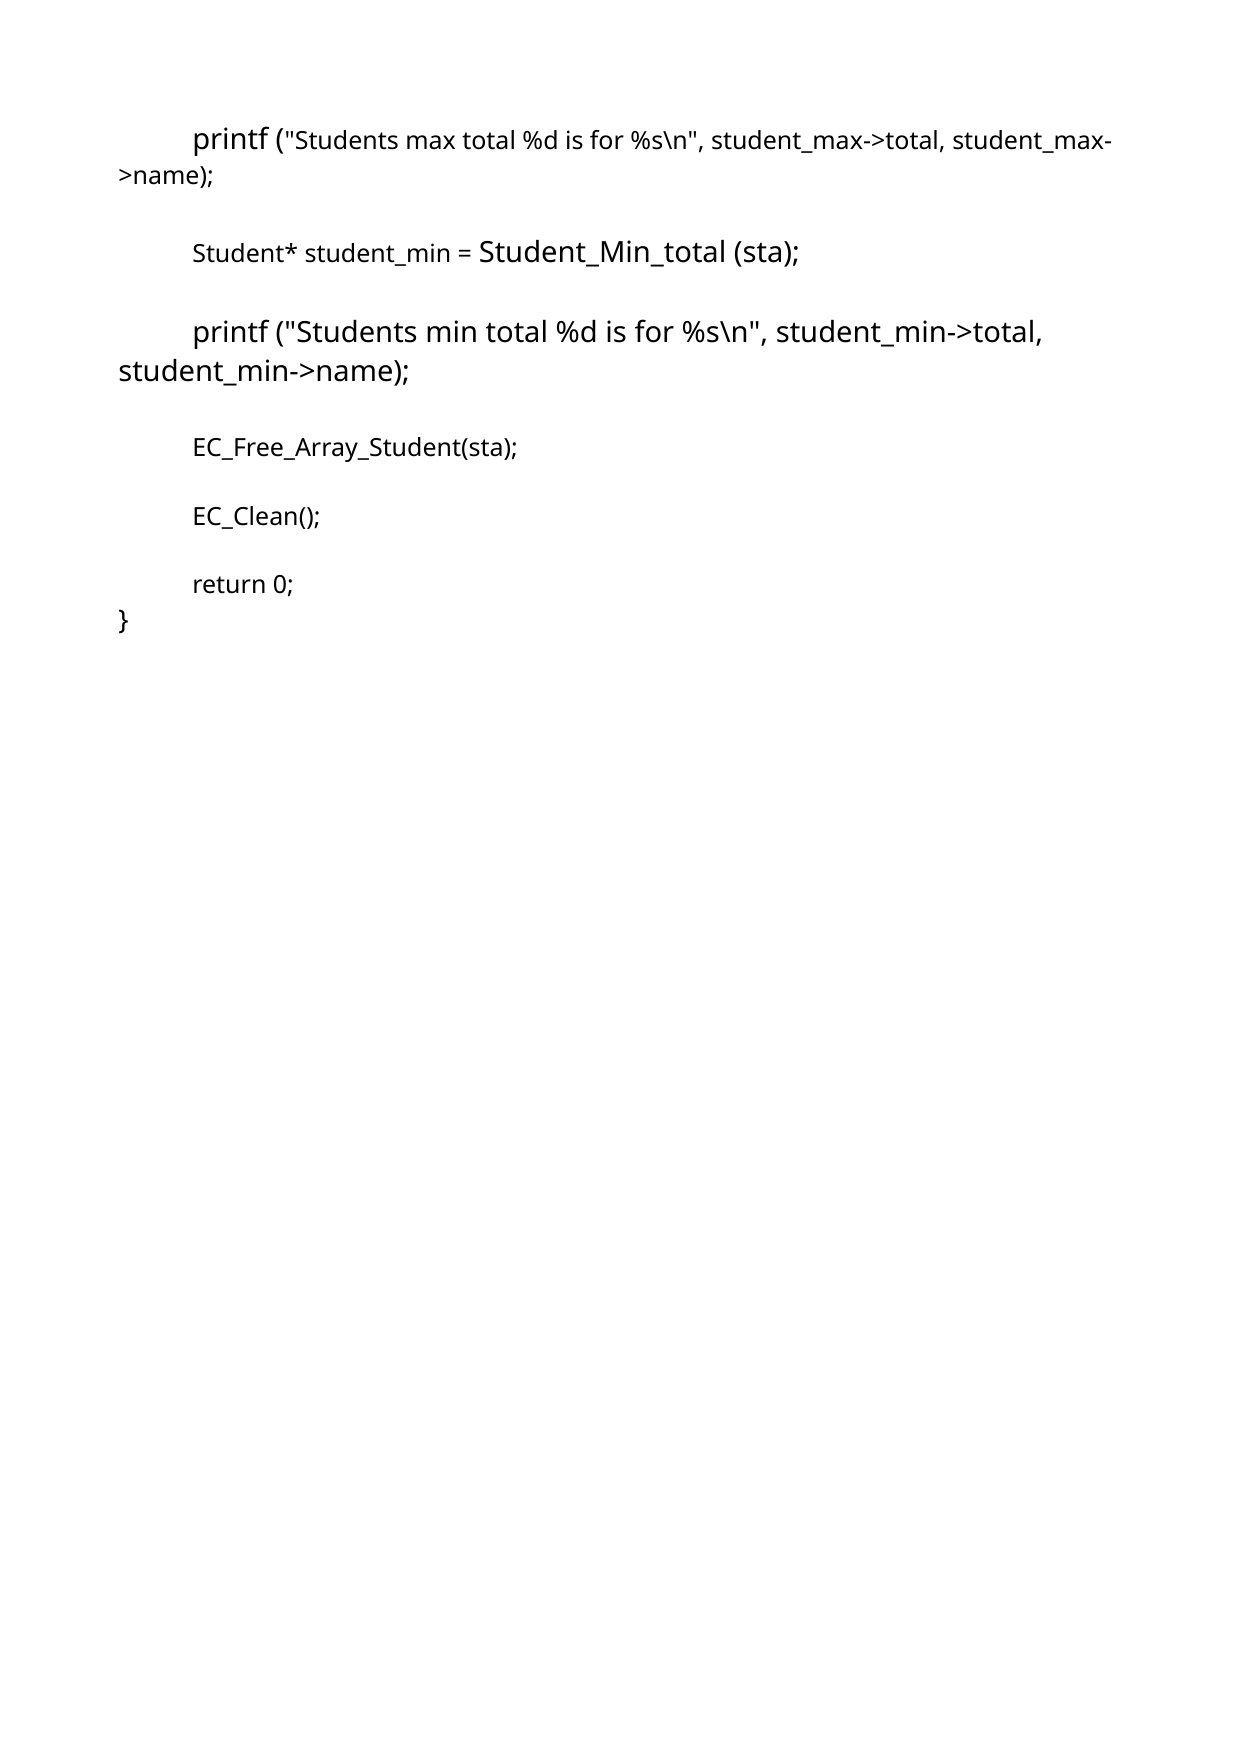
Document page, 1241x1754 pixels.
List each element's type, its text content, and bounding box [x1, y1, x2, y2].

text EC_Free_Array_Student(sta); [118, 430, 1122, 464]
text Student* student_min = Student_Min_total (sta); [118, 232, 1122, 271]
text EC_Clean(); [118, 498, 1122, 532]
text return 0; [118, 566, 1122, 600]
text printf ("Students min total %d is for %s\n", student_min->total, student_min->name); [118, 311, 1122, 390]
text printf ("Students max total %d is for %s\n", student_max->total, student_max->name); [118, 118, 1122, 192]
text } [118, 600, 1122, 637]
